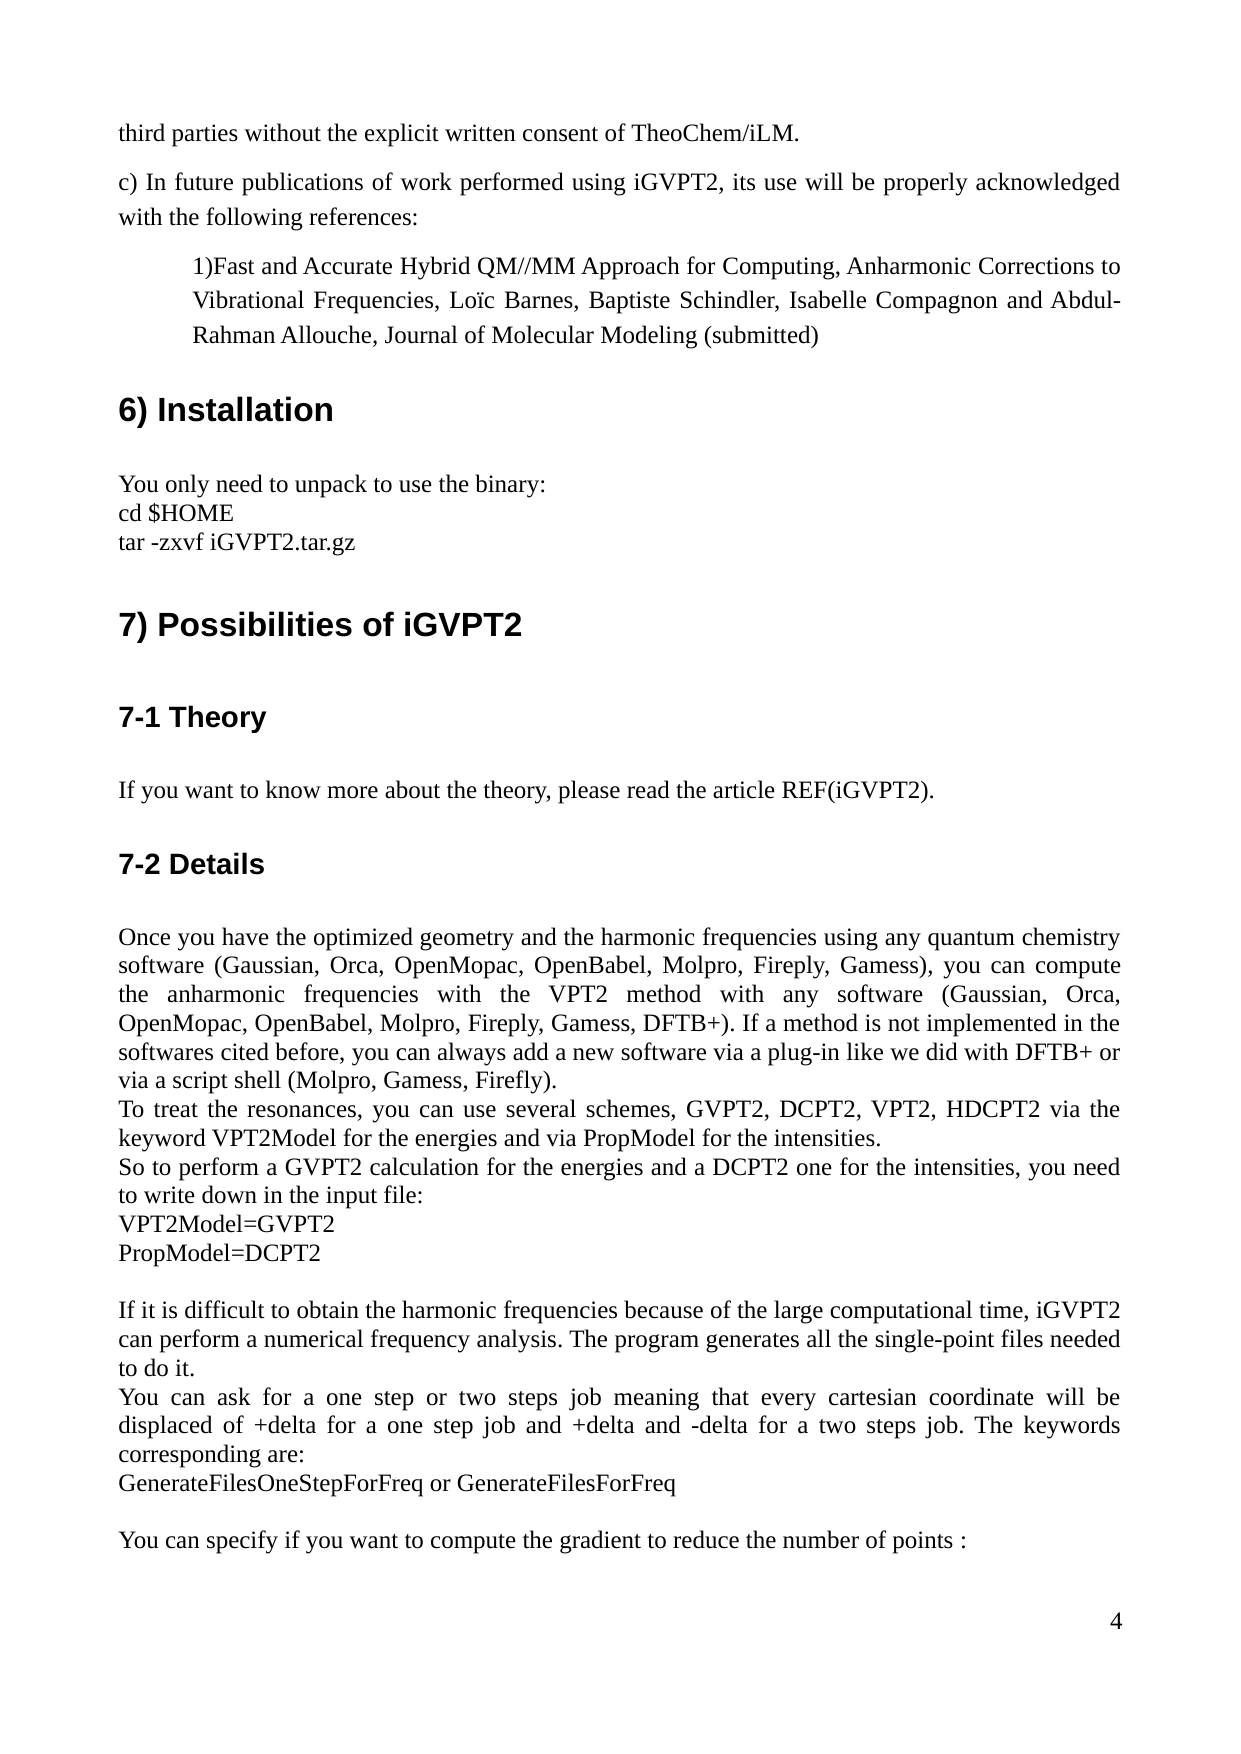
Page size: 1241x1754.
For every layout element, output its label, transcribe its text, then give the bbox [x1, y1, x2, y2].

text You can specify if you want to compute the gradient to reduce the number of points : [118, 1526, 1122, 1554]
text GenerateFilesOneStepForFreq or GenerateFilesForFreq [118, 1468, 1122, 1497]
text c) In future publications of work performed using iGVPT2, its use will be properly acknowledged with the following references: [118, 167, 1122, 230]
text You can ask for a one step or two steps job meaning that every cartesian coordinate will be displaced of +delta for a one step job and +delta and -delta for a two steps job. The keywords corresponding are: [118, 1382, 1122, 1468]
text Once you have the optimized geometry and the harmonic frequencies using any quantum chemistry software (Gaussian, Orca, OpenMopac, OpenBabel, Molpro, Fireply, Gamess), you can compute the anharmonic frequencies with the VPT2 method with any software (Gaussian, Orca, OpenMopac, OpenBabel, Molpro, Fireply, Gamess, DFTB+). If a method is not implemented in the softwares cited before, you can always add a new software via a plug-in like we did with DFTB+ or via a script shell (Molpro, Gamess, Firefly). [118, 922, 1122, 1094]
text If it is difficult to obtain the harmonic frequencies because of the large computational time, iGVPT2 can perform a numerical frequency analysis. The program generates all the single-point files needed to do it. [118, 1296, 1122, 1382]
subtitle 7-2 Details [118, 847, 1122, 881]
text If you want to know more about the theory, please read the article REF(iGVPT2). [118, 775, 1122, 803]
text VPT2Model=GVPT2 [118, 1209, 1122, 1238]
text To treat the resonances, you can use several schemes, GVPT2, DCPT2, VPT2, HDCPT2 via the keyword VPT2Model for the energies and via PropModel for the intensities. [118, 1094, 1122, 1152]
subtitle 7) Possibilities of iGVPT2 [118, 605, 1122, 644]
text So to perform a GVPT2 calculation for the energies and a DCPT2 one for the intensities, you need to write down in the input file: [118, 1152, 1122, 1209]
text cd $HOME [118, 498, 1122, 527]
text tar -zxvf iGVPT2.tar.gz [118, 527, 1122, 556]
subtitle 7-1 Theory [118, 700, 1122, 733]
text You only need to unpack to use the binary: [118, 469, 1122, 498]
text third parties without the explicit written consent of TheoChem/iLM. [118, 118, 1122, 147]
text 1)Fast and Accurate Hybrid QM//MM Approach for Computing, Anharmonic Corrections to Vibrational Frequencies, Loïc Barnes, Baptiste Schindler, Isabelle Compagnon and Abdul- Rahman Allouche, Journal of Molecular Modeling (submitted) [118, 251, 1122, 348]
text PropModel=DCPT2 [118, 1238, 1122, 1267]
subtitle 6) Installation [118, 389, 1122, 428]
